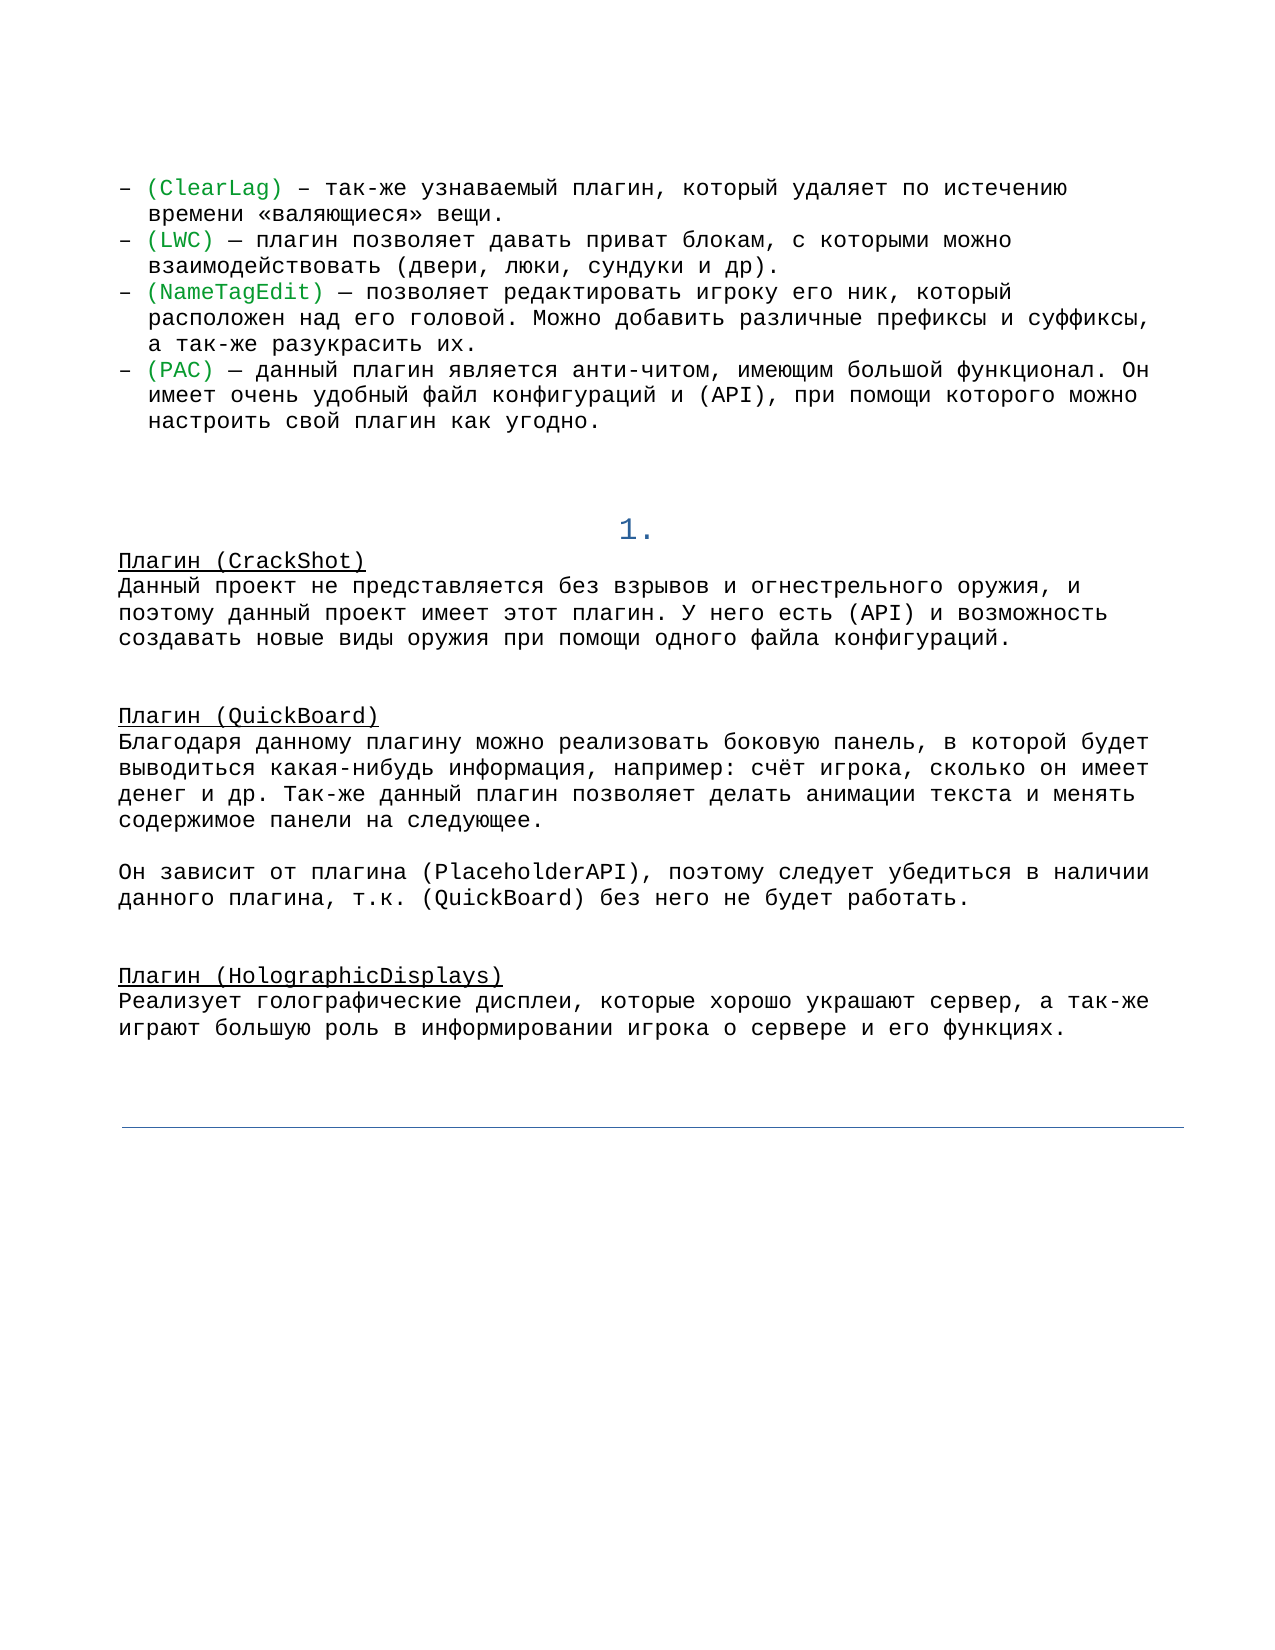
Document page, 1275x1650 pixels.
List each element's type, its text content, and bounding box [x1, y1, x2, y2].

text Данный проект не представляется без взрывов и огнестрельного оружия, и поэтому данный проект имеет этот плагин. У него есть (API) и возможность создавать новые виды оружия при помощи одного файла конфигураций. [118, 575, 1157, 653]
text Благодаря данному плагину можно реализовать боковую панель, в которой будет выводиться какая-нибудь информация, например: счёт игрока, сколько он имеет денег и др. Так-же данный плагин позволяет делать анимации текста и менять содержимое панели на следующее. [118, 731, 1157, 834]
text – (NameTagEdit) — позволяет редактировать игроку его ник, который расположен над его головой. Можно добавить различные префиксы и суффиксы, а так-же разукрасить их. [118, 280, 1157, 358]
text 1. [118, 513, 1157, 549]
text Плагин (CrackShot) [118, 549, 1157, 575]
text Он зависит от плагина (PlaceholderAPI), поэтому следует убедиться в наличии данного плагина, т.к. (QuickBoard) без него не будет работать. [118, 860, 1157, 912]
text – (PAC) — данный плагин является анти-читом, имеющим большой функционал. Он имеет очень удобный файл конфигураций и (API), при помощи которого можно настроить свой плагин как угодно. [118, 358, 1157, 436]
text Реализует голографические дисплеи, которые хорошо украшают сервер, а так-же играют большую роль в информировании игрока о сервере и его функциях. [118, 990, 1157, 1042]
text – (LWC) — плагин позволяет давать приват блокам, с которыми можно взаимодействовать (двери, люки, сундуки и др). [118, 228, 1157, 280]
text Плагин (HolographicDisplays) [118, 964, 1157, 990]
text Плагин (QuickBoard) [118, 704, 1157, 731]
text – (ClearLag) – так-же узнаваемый плагин, который удаляет по истечению времени «валяющиеся» вещи. [118, 176, 1157, 228]
